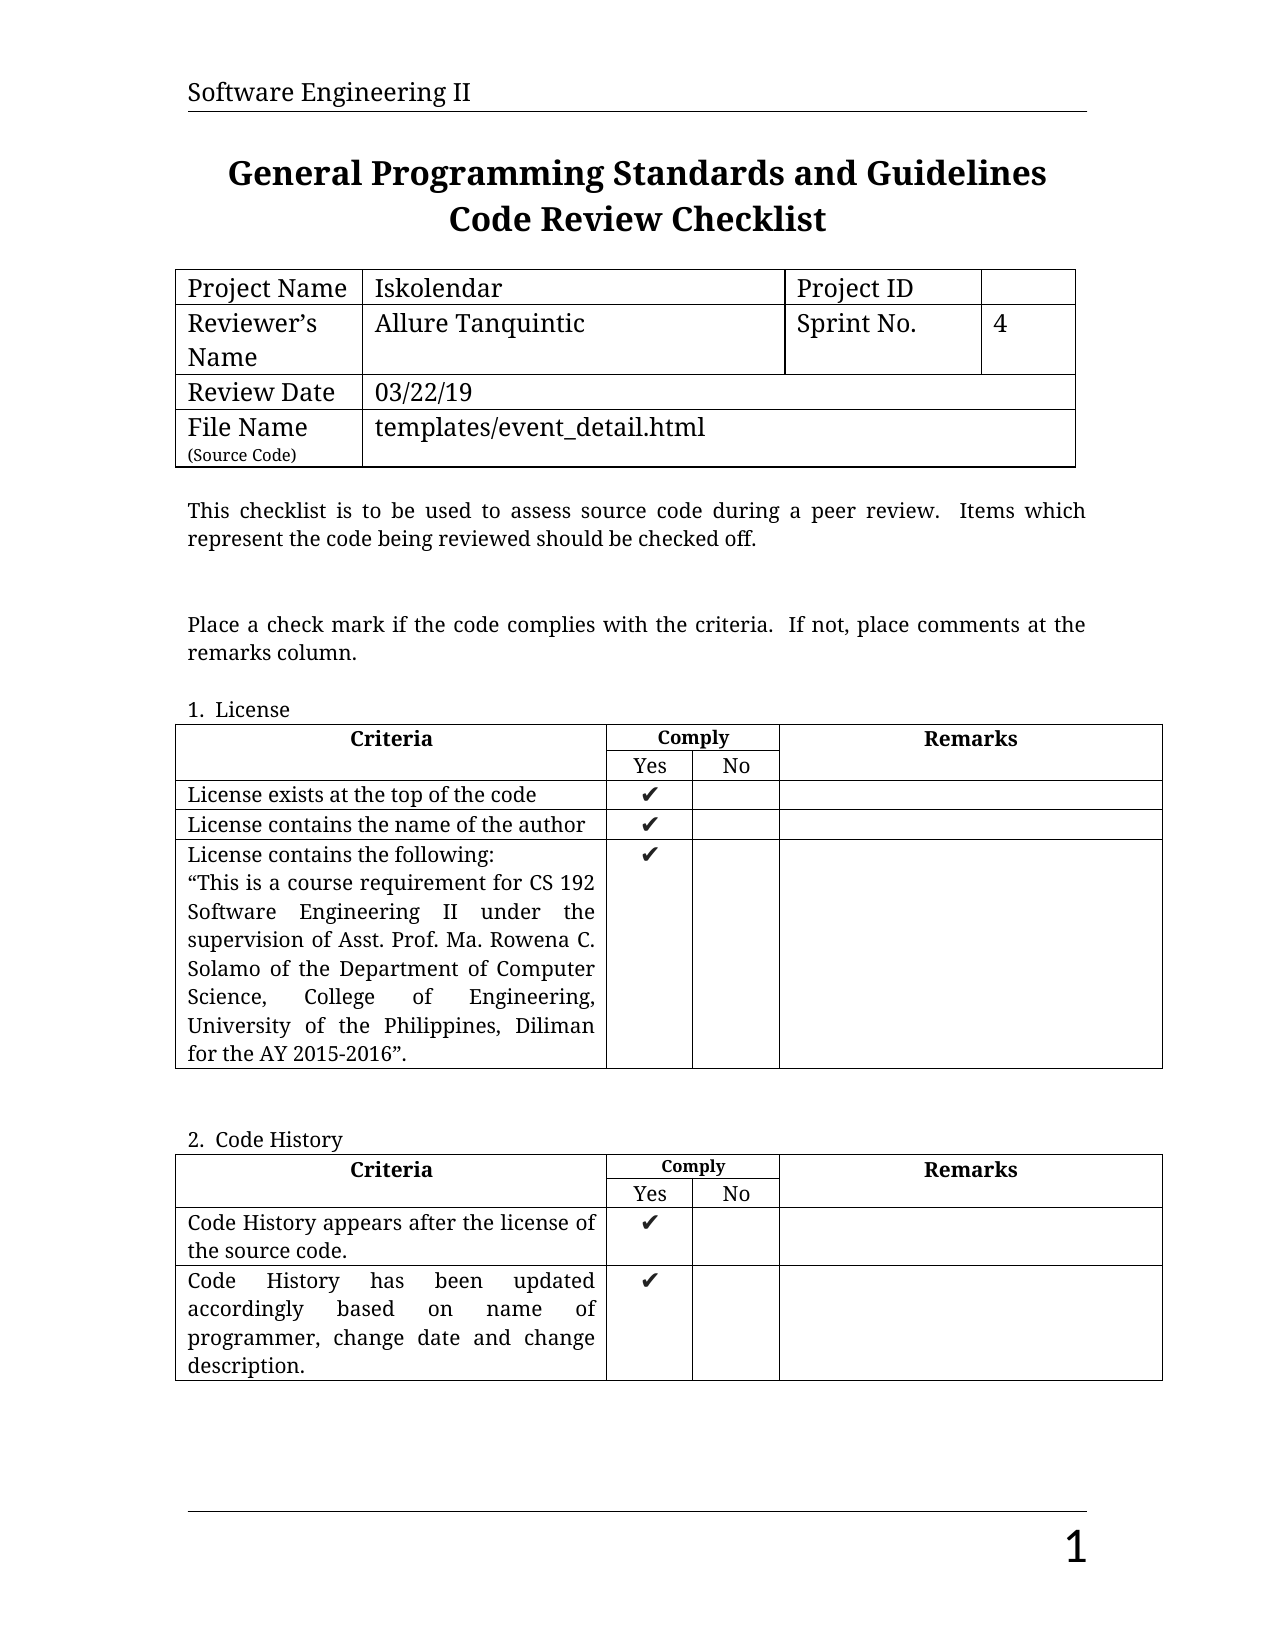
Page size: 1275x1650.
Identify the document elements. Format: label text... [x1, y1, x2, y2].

table_cell [780, 1208, 1162, 1265]
table_cell ✔ [607, 840, 692, 1068]
table_cell Yes [607, 751, 692, 779]
table_cell Code History appears after the license of the source code. [176, 1208, 606, 1265]
text This checklist is to be used to assess source code during a peer review. Items which represent the code being reviewed should be checked off. [187, 496, 1087, 553]
table_cell Sprint No. [786, 305, 981, 373]
text General Programming Standards and Guidelines Code Review Checklist [187, 150, 1087, 241]
table_header Criteria [176, 725, 606, 779]
table_header Criteria [176, 1155, 606, 1207]
table_cell No [693, 751, 779, 779]
table_cell ✔ [607, 1266, 692, 1380]
table_cell Review Date [176, 375, 362, 409]
table_cell [693, 781, 779, 809]
table_cell File Name (Source Code) [176, 410, 362, 466]
table_cell [780, 840, 1162, 1068]
table_cell [693, 840, 779, 1068]
table_header Project Name [176, 270, 362, 304]
table_cell [693, 1208, 779, 1265]
table_cell [693, 810, 779, 839]
text 1. License [187, 695, 1087, 723]
table_header Project ID [786, 270, 981, 304]
table_cell No [693, 1179, 779, 1207]
table_header Comply [607, 1155, 779, 1178]
table_cell [780, 781, 1162, 809]
table_cell templates/event_detail.html [363, 410, 1075, 466]
table_cell License exists at the top of the code [176, 781, 606, 809]
table_cell Reviewer’s Name [176, 305, 362, 373]
table_cell [780, 1266, 1162, 1380]
table_cell Allure Tanquintic [363, 305, 784, 373]
table_cell License contains the name of the author [176, 810, 606, 839]
table_cell 4 [982, 305, 1075, 373]
table_cell Yes [607, 1179, 692, 1207]
table_cell Code History has been updated accordingly based on name of programmer, change date and change description. [176, 1266, 606, 1380]
table_cell License contains the following: “This is a course requirement for CS 192 Software Engineering II under the supervision of Asst. Prof. Ma. Rowena C. Solamo of the Department of Computer Science, College of Engineering, University of the Philippines, Diliman for the AY 2015-2016”. [176, 840, 606, 1068]
table_cell ✔ [607, 781, 692, 809]
table_cell ✔ [607, 1208, 692, 1265]
table_cell 03/22/19 [363, 375, 1075, 409]
text 2. Code History [187, 1126, 1087, 1154]
table_header Iskolendar [363, 270, 784, 304]
table_header Comply [607, 725, 779, 750]
table_cell [693, 1266, 779, 1380]
table_cell [780, 810, 1162, 839]
text Place a check mark if the code complies with the criteria. If not, place comments at the remarks column. [187, 610, 1087, 667]
table_cell ✔ [607, 810, 692, 839]
table_header Remarks [780, 1155, 1162, 1207]
table_header Remarks [780, 725, 1162, 779]
table_header [982, 270, 1075, 304]
